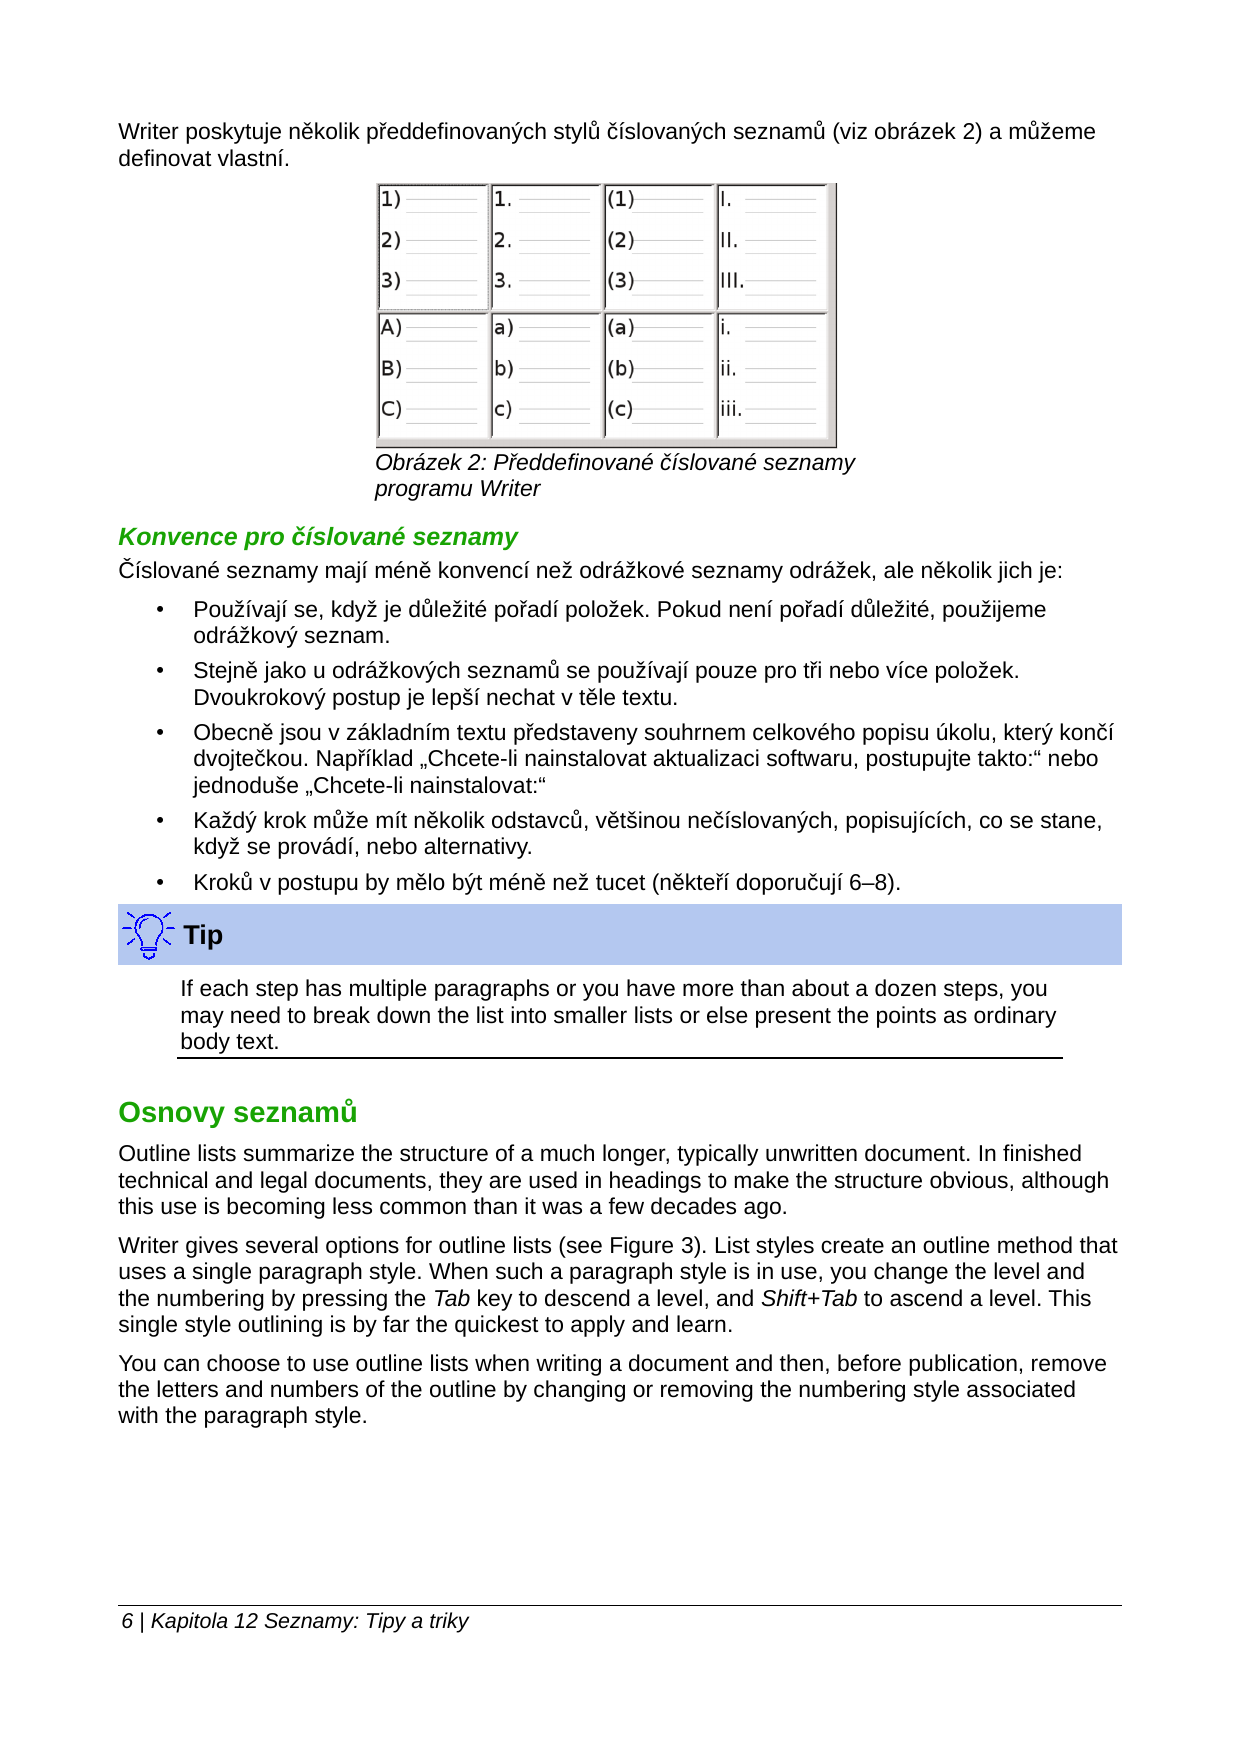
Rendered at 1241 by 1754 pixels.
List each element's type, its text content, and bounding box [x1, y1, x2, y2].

list Každý krok může mít několik odstavců, většinou nečíslovaných, popisujících, co se stane, když se provádí, nebo alternativy. [156, 807, 1122, 860]
text Writer poskytuje několik předdefinovaných stylů číslovaných seznamů (viz obrázek 2) a můžeme definovat vlastní. [118, 118, 1122, 171]
picture [376, 183, 838, 449]
text You can choose to use outline lists when writing a document and then, before publication, remove the letters and numbers of the outline by changing or removing the numbering style associated with the paragraph style. [118, 1350, 1122, 1429]
list Stejně jako u odrážkových seznamů se používají pouze pro tři nebo více položek. Dvoukrokový postup je lepší nechat v těle textu. [156, 657, 1122, 710]
subtitle Konvence pro číslované seznamy [118, 522, 1122, 551]
text If each step has multiple paragraphs or you have more than about a dozen steps, you may need to break down the list into smaller lists or else present the points as ordinary body text. [177, 972, 1063, 1057]
text Outline lists summarize the structure of a much longer, typically unwritten document. In finished technical and legal documents, they are used in headings to make the structure obvious, although this use is becoming less common than it was a few decades ago. [118, 1140, 1122, 1219]
text Obrázek 2: Předdefinované číslované seznamy programu Writer [375, 183, 866, 502]
list Kroků v postupu by mělo být méně než tucet (někteří doporučují 6–8). [156, 868, 1122, 895]
list Používají se, když je důležité pořadí položek. Pokud není pořadí důležité, použijeme odrážkový seznam. [156, 596, 1122, 649]
picture [119, 904, 179, 964]
subtitle Osnovy seznamů [118, 1095, 1122, 1128]
list Obecně jsou v základním textu představeny souhrnem celkového popisu úkolu, který končí dvojtečkou. Například „Chcete-li nainstalovat aktualizaci softwaru, postupujte takto:“ nebo jednoduše „Chcete-li nainstalovat:“ [156, 719, 1122, 798]
text Writer gives several options for outline lists (see Figure 3). List styles create an outline method that uses a single paragraph style. When such a paragraph style is in use, you change the level and the numbering by pressing the Tab key to descend a level, and Shift+Tab to ascend a level. This single style outlining is by far the quickest to apply and learn. [118, 1232, 1122, 1337]
list Číslované seznamy mají méně konvencí než odrážkové seznamy odrážek, ale několik jich je: [118, 557, 1122, 583]
subtitle Tip [118, 904, 1122, 965]
